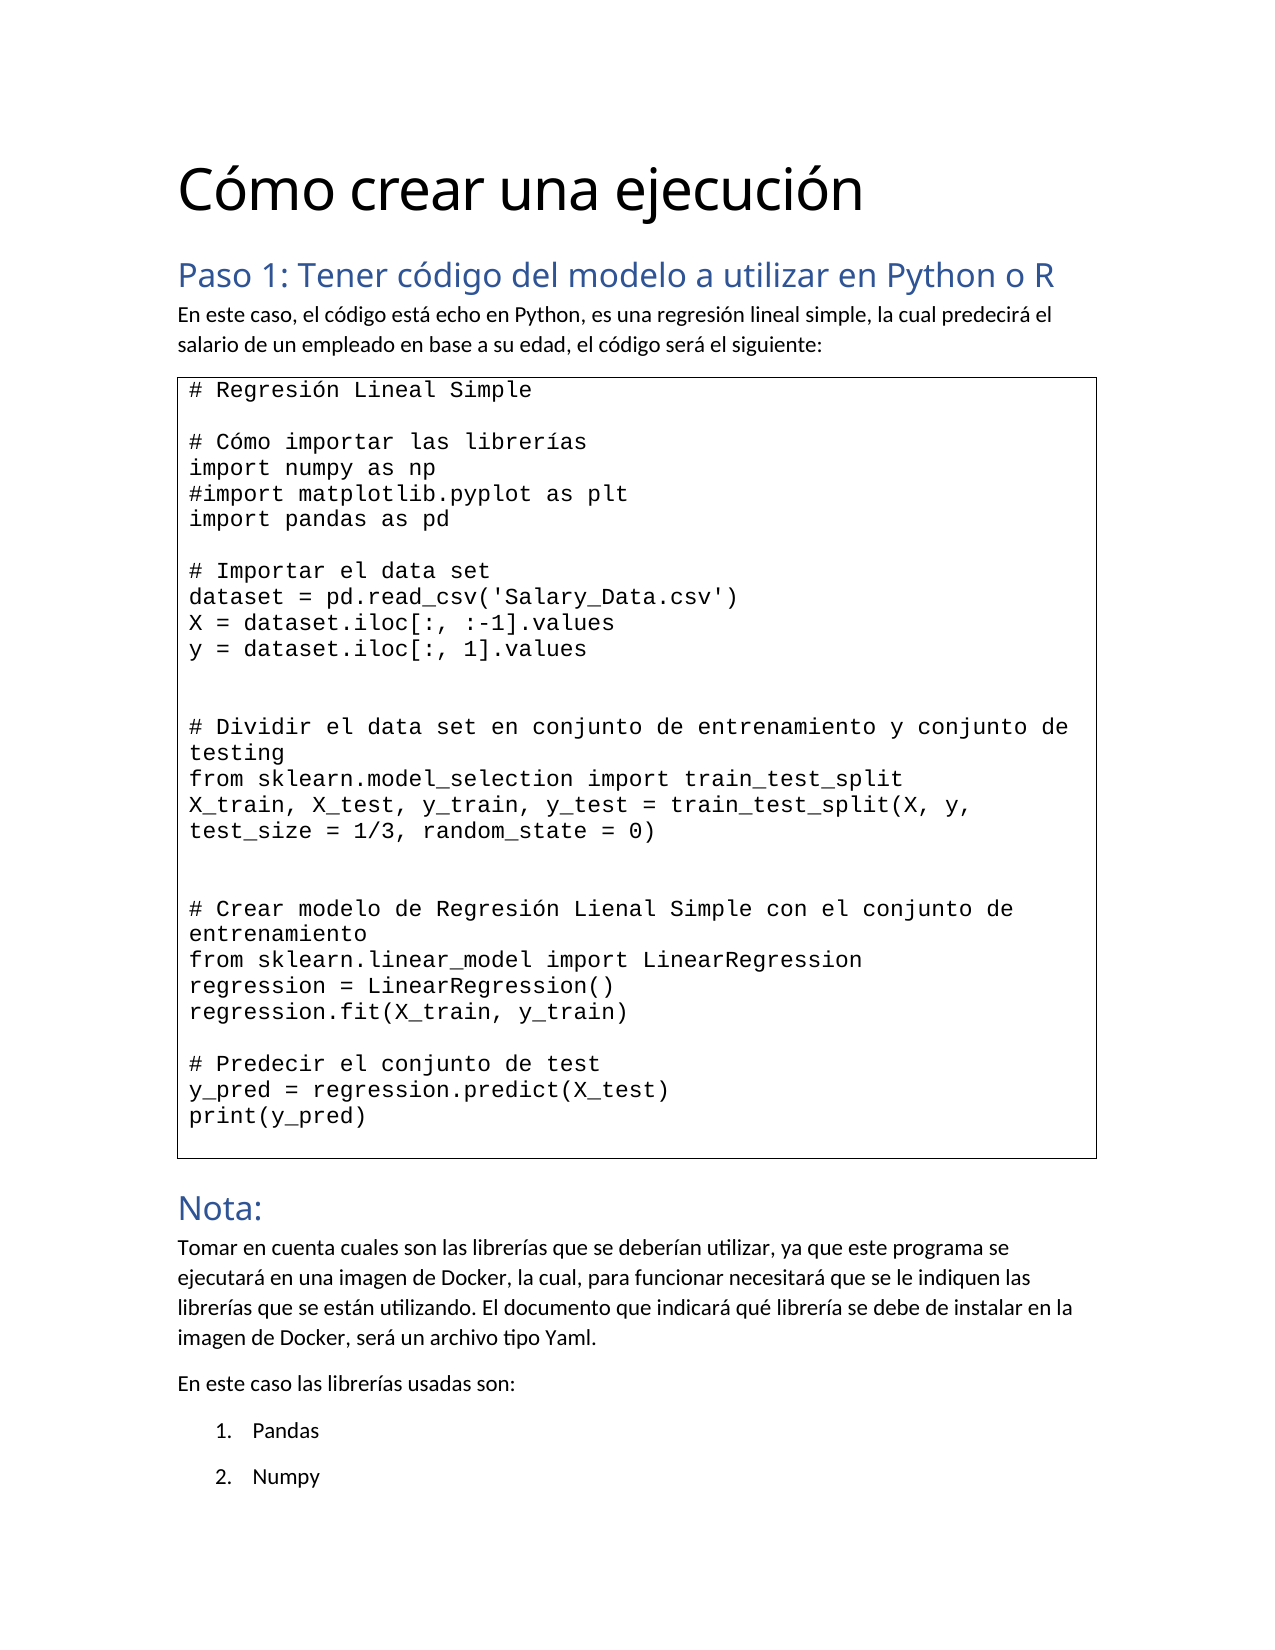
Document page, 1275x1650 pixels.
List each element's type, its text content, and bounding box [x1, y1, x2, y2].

text Tomar en cuenta cuales son las librerías que se deberían utilizar, ya que este programa se ejecutará en una imagen de Docker, la cual, para funcionar necesitará que se le indiquen las librerías que se están utilizando. El documento que indicará qué librería se debe de instalar en la imagen de Docker, será un archivo tipo Yaml. [177, 1233, 1098, 1351]
table_header # Regresión Lineal Simple # Cómo importar las librerías import numpy as np #import matplotlib.pyplot as plt import pandas as pd # Importar el data set dataset = pd.read_csv('Salary_Data.csv') X = dataset.iloc[:, :-1].values y = dataset.iloc[:, 1].values # Dividir el data set en conjunto de entrenamiento y conjunto de testing from sklearn.model_selection import train_test_split X_train, X_test, y_train, y_test = train_test_split(X, y, test_size = 1/3, random_state = 0) # Crear modelo de Regresión Lienal Simple con el conjunto de entrenamiento from sklearn.linear_model import LinearRegression regression = LinearRegression() regression.fit(X_train, y_train) # Predecir el conjunto de test y_pred = regression.predict(X_test) print(y_pred) [178, 378, 1096, 1158]
subtitle Nota: [177, 1184, 1098, 1230]
text Cómo crear una ejecución [177, 148, 1098, 227]
list Numpy [215, 1462, 1098, 1490]
text En este caso, el código está echo en Python, es una regresión lineal simple, la cual predecirá el salario de un empleado en base a su edad, el código será el siguiente: [177, 301, 1098, 358]
subtitle Paso 1: Tener código del modelo a utilizar en Python o R [177, 252, 1098, 297]
text En este caso las librerías usadas son: [177, 1369, 1098, 1397]
list Pandas [215, 1416, 1098, 1444]
